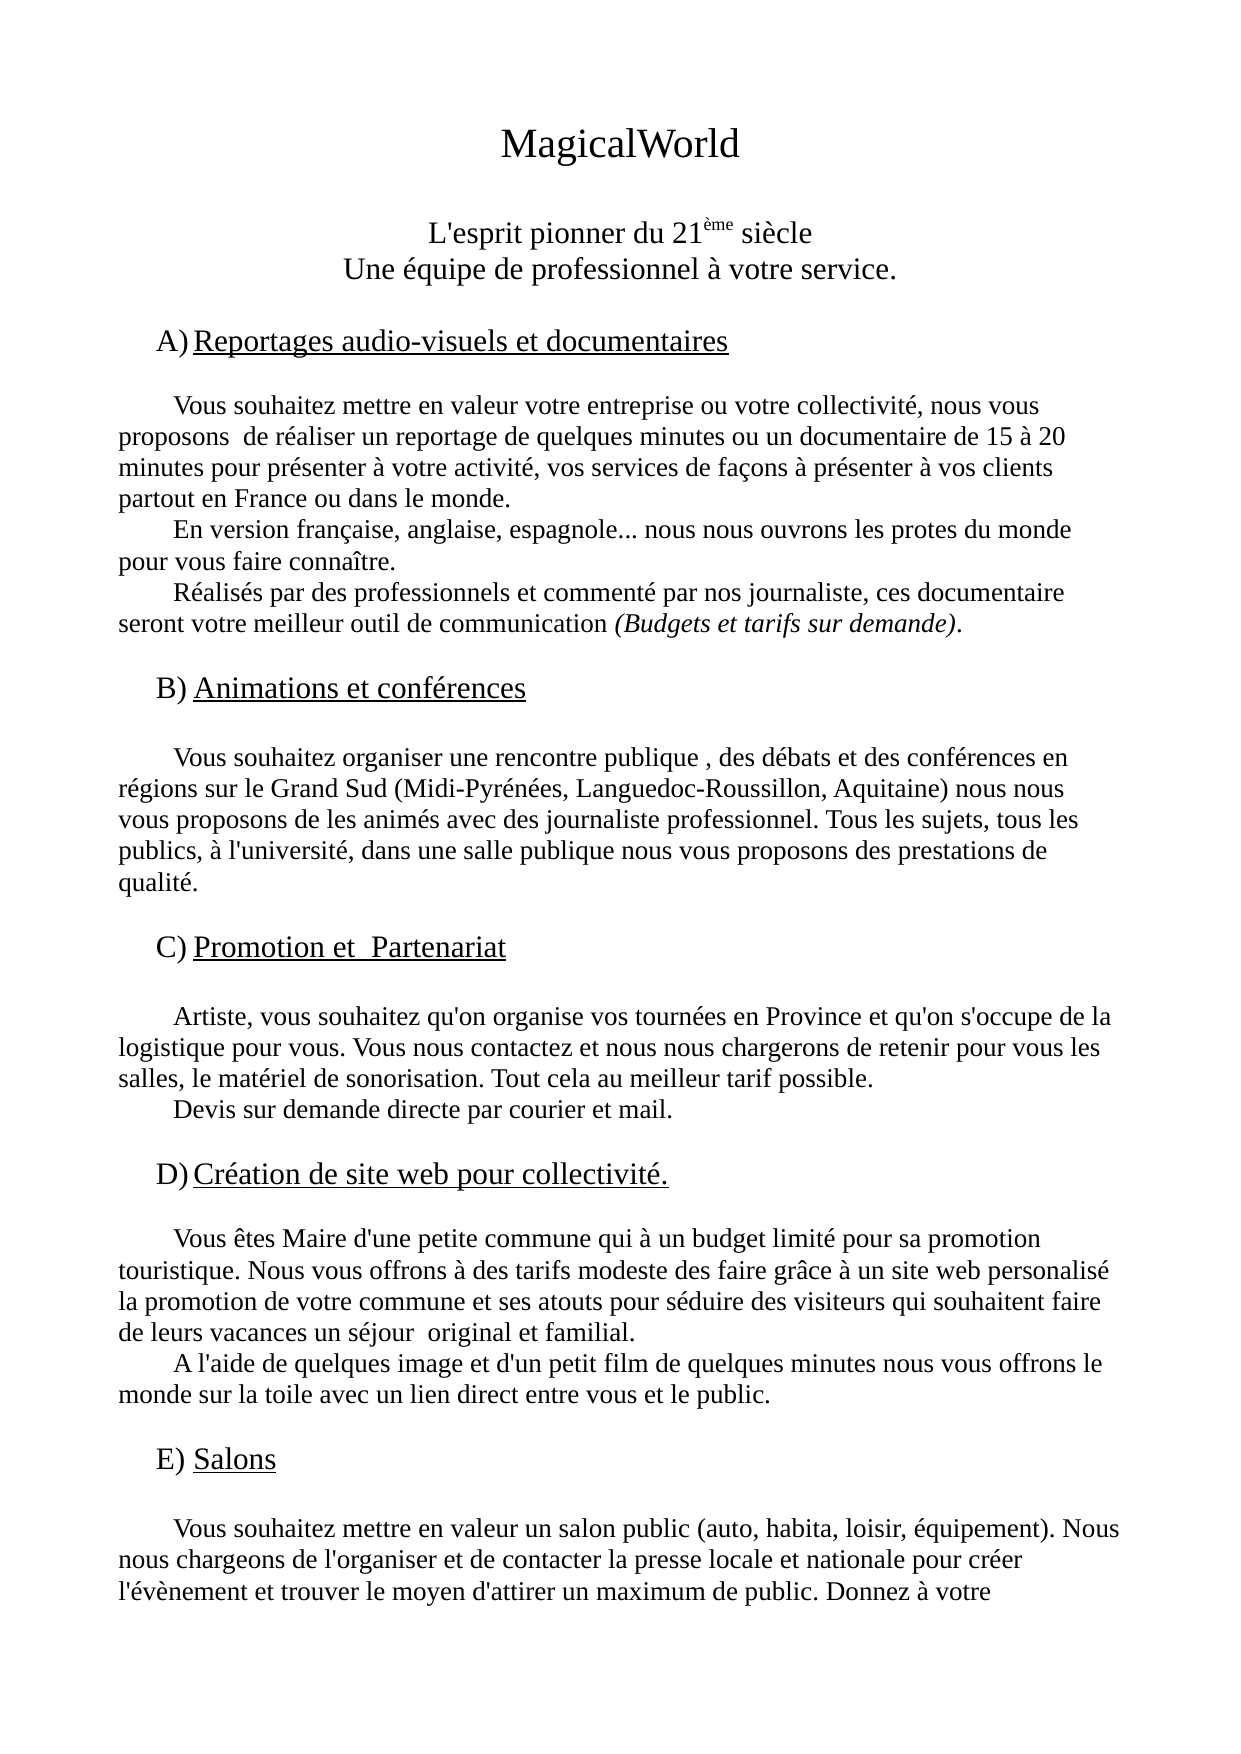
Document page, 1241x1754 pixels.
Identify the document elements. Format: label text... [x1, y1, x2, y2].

list Création de site web pour collectivité. [156, 1156, 1122, 1191]
text Vous souhaitez mettre en valeur votre entreprise ou votre collectivité, nous vous proposons de réaliser un reportage de quelques minutes ou un documentaire de 15 à 20 minutes pour présenter à votre activité, vos services de façons à présenter à vos clients partout en France ou dans le monde. [118, 389, 1122, 513]
text L'esprit pionner du 21ème siècle [118, 214, 1122, 250]
text MagicalWorld [118, 118, 1122, 166]
list Animations et conférences [156, 669, 1122, 705]
list Promotion et Partenariat [156, 928, 1122, 964]
list Reportages audio-visuels et documentaires [156, 322, 1122, 358]
text Vous êtes Maire d'une petite commune qui à un budget limité pour sa promotion touristique. Nous vous offrons à des tarifs modeste des faire grâce à un site web personalisé la promotion de votre commune et ses atouts pour séduire des visiteurs qui souhaitent faire de leurs vacances un séjour original et familial. [118, 1223, 1122, 1347]
text Réalisés par des professionnels et commenté par nos journaliste, ces documentaire seront votre meilleur outil de communication (Budgets et tarifs sur demande). [118, 576, 1122, 638]
list Salons [156, 1441, 1122, 1477]
text Artiste, vous souhaitez qu'on organise vos tournées en Province et qu'on s'occupe de la logistique pour vous. Vous nous contactez et nous nous chargerons de retenir pour vous les salles, le matériel de sonorisation. Tout cela au meilleur tarif possible. [118, 1000, 1122, 1093]
text Vous souhaitez mettre en valeur un salon public (auto, habita, loisir, équipement). Nous nous chargeons de l'organiser et de contacter la presse locale et nationale pour créer l'évènement et trouver le moyen d'attirer un maximum de public. Donnez à votre [118, 1512, 1122, 1606]
text Devis sur demande directe par courier et mail. [118, 1093, 1122, 1124]
text En version française, anglaise, espagnole... nous nous ouvrons les protes du monde pour vous faire connaître. [118, 513, 1122, 576]
text Vous souhaitez organiser une rencontre publique , des débats et des conférences en régions sur le Grand Sud (Midi-Pyrénées, Languedoc-Roussillon, Aquitaine) nous nous vous proposons de les animés avec des journaliste professionnel. Tous les sujets, tous les publics, à l'université, dans une salle publique nous vous proposons des prestations de qualité. [118, 741, 1122, 897]
text A l'aide de quelques image et d'un petit film de quelques minutes nous vous offrons le monde sur la toile avec un lien direct entre vous et le public. [118, 1347, 1122, 1409]
text Une équipe de professionnel à votre service. [118, 250, 1122, 286]
